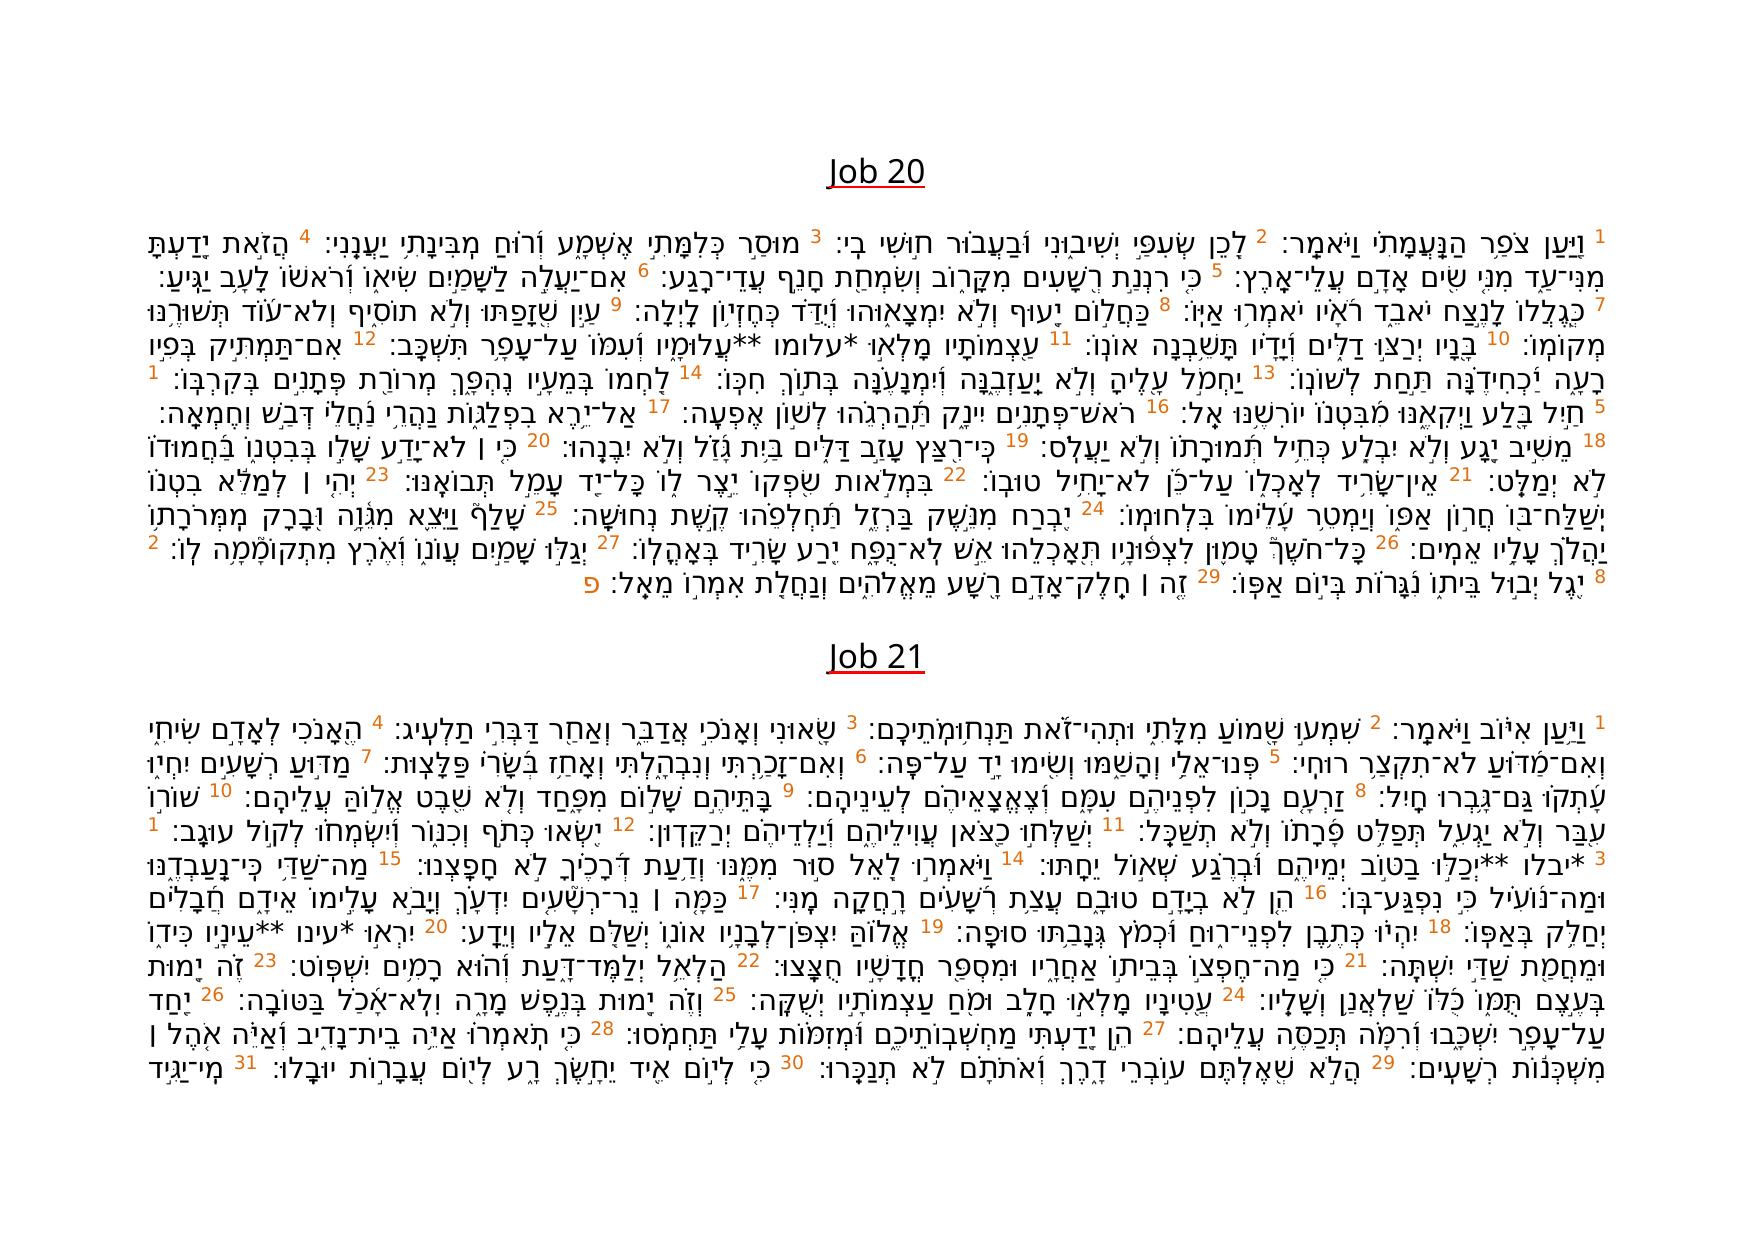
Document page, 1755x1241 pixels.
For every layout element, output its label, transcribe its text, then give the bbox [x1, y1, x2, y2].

text Job 20 [148, 148, 1606, 193]
text 1 וַיַּ֥עַן אִיּ֗וֹב וַיֹּאמַֽר׃ 2 שִׁמְע֣וּ שָׁ֭מוֹעַ מִלָּתִ֑י וּתְהִי־זֹ֝֗את תַּנְח֥וּמֹֽתֵיכֶֽם׃ ‬‬3 שָׂ֭אוּנִי וְאָנֹכִ֣י אֲדַבֵּ֑ר וְאַחַ֖ר דַּבְּרִ֣י תַלְעִֽיג׃ ‬‬4 הֶ֭אָנֹכִי לְאָדָ֣ם שִׂיחִ֑י וְאִם־מַ֝דּ֗וּעַ לֹא־תִקְצַ֥ר רוּחִֽי׃ ‬‬5 פְּנוּ־אֵלַ֥י וְהָשַׁ֑מּוּ וְשִׂ֖ימוּ יָ֣ד עַל־פֶּֽה׃ ‬‬6 וְאִם־זָכַ֥רְתִּי וְנִבְהָ֑לְתִּי וְאָחַ֥ז בְּ֝שָׂרִ֗י פַּלָּצֽוּת׃ ‬‬7 מַדּ֣וּעַ רְשָׁעִ֣ים יִחְי֑וּ עָ֝תְק֗וּ גַּם־גָּ֥בְרוּ חָֽיִל׃ ‬‬8 זַרְעָ֤ם נָכ֣וֹן לִפְנֵיהֶ֣ם עִמָּ֑ם וְ֝צֶאֱצָאֵיהֶ֗ם לְעֵינֵיהֶֽם׃ ‬‬9 בָּתֵּיהֶ֣ם שָׁל֣וֹם מִפָּ֑חַד וְלֹ֤א שֵׁ֖בֶט אֱל֣וֹהַּ עֲלֵיהֶֽם׃ ‬‬10 שׁוֹר֣וֹ עִ֭בַּר וְלֹ֣א יַגְעִ֑ל תְּפַלֵּ֥ט פָּ֝רָת֗וֹ וְלֹ֣א תְשַׁכֵּֽל׃ ‬‬11 יְשַׁלְּח֣וּ כַ֭צֹּאן עֲוִילֵיהֶ֑ם וְ֝יַלְדֵיהֶ֗ם יְרַקֵּדֽוּן׃ ‬‬12 יִ֭שְׂאוּ כְּתֹ֣ף וְכִנּ֑וֹר וְ֝יִשְׂמְח֗וּ לְק֣וֹל עוּגָֽב׃ ‬‬13 *יבלו **יְכַלּ֣וּ בַטּ֣וֹב יְמֵיהֶ֑ם וּ֝בְרֶ֗גַע שְׁא֣וֹל יֵחָֽתּוּ׃ ‬‬14 וַיֹּאמְר֣וּ לָ֭אֵל ס֣וּר מִמֶּ֑נּוּ וְדַ֥עַת דְּ֝רָכֶ֗יךָ לֹ֣א חָפָֽצְנוּ׃ ‬‬15 מַה־שַׁדַּ֥י כִּֽי־נַֽעַבְדֶ֑נּוּ וּמַה־נּ֝וֹעִ֗יל כִּ֣י נִפְגַּע־בּֽוֹ׃ ‬‬16 הֵ֤ן לֹ֣א בְיָדָ֣ם טוּבָ֑ם עֲצַ֥ת רְ֝שָׁעִ֗ים רָ֣חֲקָה מֶֽנִּי׃ ‬‬17 כַּמָּ֤ה ׀ נֵר־רְשָׁ֘עִ֤ים יִדְעָ֗ךְ וְיָבֹ֣א עָלֵ֣ימוֹ אֵידָ֑ם חֲ֝בָלִ֗ים יְחַלֵּ֥ק בְּאַפּֽוֹ׃ ‬‬18 יִהְי֗וּ כְּתֶ֥בֶן לִפְנֵי־ר֑וּחַ וּ֝כְמֹ֗ץ גְּנָבַ֥תּוּ סוּפָֽה׃ ‬‬19 אֱל֗וֹהַּ יִצְפֹּן־לְבָנָ֥יו אוֹנ֑וֹ יְשַׁלֵּ֖ם אֵלָ֣יו וְיֵדָֽע׃ ‬‬20 יִרְא֣וּ *עינו **עֵינָ֣יו כִּיד֑וֹ וּמֵחֲמַ֖ת שַׁדַּ֣י יִשְׁתֶּֽה׃ ‬‬21 כִּ֤י מַה־חֶפְצ֣וֹ בְּבֵית֣וֹ אַחֲרָ֑יו וּמִסְפַּ֖ר חֳדָשָׁ֣יו חֻצָּֽצוּ׃ ‬‬22 הַלְאֵ֥ל יְלַמֶּד־דָּ֑עַת וְ֝ה֗וּא רָמִ֥ים יִשְׁפּֽוֹט׃ ‬‬23 זֶ֗ה יָ֭מוּת בְּעֶ֣צֶם תֻּמּ֑וֹ כֻּ֝לּ֗וֹ שַׁלְאֲנַ֥ן וְשָׁלֵֽיו׃ ‬‬24 עֲ֭טִינָיו מָלְא֣וּ חָלָ֑ב וּמֹ֖חַ עַצְמוֹתָ֣יו יְשֻׁקֶּֽה׃ ‬‬25 וְזֶ֗ה יָ֭מוּת בְּנֶ֣פֶשׁ מָרָ֑ה וִלֹֽא־אָ֝כַ֗ל בַּטּוֹבָֽה׃ ‬‬26 יַ֭חַד עַל־עָפָ֣ר יִשְׁכָּ֑בוּ וְ֝רִמָּ֗ה תְּכַסֶּ֥ה עֲלֵיהֶֽם׃ ‬‬27 הֵ֣ן יָ֭דַעְתִּי מַחְשְׁבֽוֹתֵיכֶ֑ם וּ֝מְזִמּ֗וֹת עָלַ֥י תַּחְמֹֽסוּ׃ ‬‬28 כִּ֤י תֹֽאמְר֗וּ אַיֵּ֥ה בֵית־נָדִ֑יב וְ֝אַיֵּ֗ה אֹ֤הֶל ׀ מִשְׁכְּנ֬וֹת רְשָׁעִֽים׃ ‬‬29 הֲלֹ֣א שְׁ֭אֶלְתֶּם ע֣וֹבְרֵי דָ֑רֶךְ וְ֝אֹתֹתָ֗ם לֹ֣א תְנַכֵּֽרוּ׃ ‬‬30 כִּ֤י לְי֣וֹם אֵ֭יד יֵחָ֣שֶׂךְ רָ֑ע לְי֖וֹם עֲבָר֣וֹת יוּבָֽלוּ׃ ‬‬31 מִֽי־יַגִּ֣יד עַל־פָּנָ֣יו דַּרְכּ֑וֹ וְהֽוּא־עָ֝שָׂ֗ה מִ֣י יְשַׁלֶּם־לֽוֹ׃ ‬‬32 וְ֭הוּא לִקְבָר֣וֹת יוּבָ֑ל וְֽעַל־גָּדִ֥ישׁ יִשְׁקֽוֹד׃ ‬‬33 מָֽתְקוּ־ל֗וֹ רִגְבֵ֫י נָ֥חַל וְ֭אַחֲרָיו כָּל־אָדָ֣ם יִמְשׁ֑וֹךְ וּ֝לְפָנָ֗יו אֵ֣ין מִסְפָּֽר׃ ‬‬34 וְ֭אֵיךְ תְּנַחֲמ֣וּנִי הָ֑בֶל וּ֝תְשׁ֥וּבֹתֵיכֶ֗ם נִשְׁאַר־מָֽעַל׃ ס ‬‬ [148, 712, 1606, 1086]
text 1 וַ֭יַּעַן צֹפַ֥ר הַנַּֽעֲמָתִ֗י וַיֹּאמַֽר׃ 2 לָ֭כֵן שְׂעִפַּ֣י יְשִׁיב֑וּנִי וּ֝בַעֲב֗וּר ח֣וּשִׁי בִֽי׃ ‬‬3 מוּסַ֣ר כְּלִמָּתִ֣י אֶשְׁמָ֑ע וְ֝ר֗וּחַ מִֽבִּינָתִ֥י יַעֲנֵֽנִי׃ ‬‬4 הֲזֹ֣את יָ֭דַעְתָּ מִנִּי־עַ֑ד מִנִּ֤י שִׂ֖ים אָדָ֣ם עֲלֵי־אָֽרֶץ׃ ‬‬5 כִּ֤י רִנְנַ֣ת רְ֭שָׁעִים מִקָּר֑וֹב וְשִׂמְחַ֖ת חָנֵ֣ף עֲדֵי־רָֽגַע׃ ‬‬6 אִם־יַעֲלֶ֣ה לַשָּׁמַ֣יִם שִׂיא֑וֹ וְ֝רֹאשׁ֗וֹ לָעָ֥ב יַגִּֽיעַ׃ ‬‬7 כְּֽ֭גֶלֲלוֹ לָנֶ֣צַח יֹאבֵ֑ד רֹ֝אָ֗יו יֹאמְר֥וּ אַיּֽוֹ׃ ‬‬8 כַּחֲל֣וֹם יָ֭עוּף וְלֹ֣א יִמְצָא֑וּהוּ וְ֝יֻדַּ֗ד כְּחֶזְי֥וֹן לָֽיְלָה׃ ‬‬9 עַ֣יִן שְׁ֭זָפַתּוּ וְלֹ֣א תוֹסִ֑יף וְלֹא־ע֝֗וֹד תְּשׁוּרֶ֥נּוּ מְקוֹמֽוֹ׃ ‬‬10 בָּ֭נָיו יְרַצּ֣וּ דַלִּ֑ים וְ֝יָדָ֗יו תָּשֵׁ֥בְנָה אוֹנֽוֹ׃ ‬‬11 עַ֭צְמוֹתָיו מָלְא֣וּ *עלומו **עֲלוּמָ֑יו וְ֝עִמּ֗וֹ עַל־עָפָ֥ר תִּשְׁכָּֽב׃ ‬‬12 אִם־תַּמְתִּ֣יק בְּפִ֣יו רָעָ֑ה יַ֝כְחִידֶ֗נָּה תַּ֣חַת לְשׁוֹנֽוֹ׃ ‬‬13 יַחְמֹ֣ל עָ֭לֶיהָ וְלֹ֣א יַֽעַזְבֶ֑נָּה וְ֝יִמְנָעֶ֗נָּה בְּת֣וֹךְ חִכּֽוֹ׃ ‬‬14 לַ֭חְמוֹ בְּמֵעָ֣יו נֶהְפָּ֑ךְ מְרוֹרַ֖ת פְּתָנִ֣ים בְּקִרְבּֽוֹ׃ ‬‬15 חַ֣יִל בָּ֭לַע וַיְקִאֶ֑נּוּ מִ֝בִּטְנ֗וֹ יוֹרִשֶׁ֥נּוּ אֵֽל׃ ‬‬16 רֹאשׁ־פְּתָנִ֥ים יִינָ֑ק תַּֽ֝הַרְגֵ֗הוּ לְשׁ֣וֹן אֶפְעֶֽה׃ ‬‬17 אַל־יֵ֥רֶא בִפְלַגּ֑וֹת נַהֲרֵ֥י נַ֝חֲלֵ֗י דְּבַ֣שׁ וְחֶמְאָֽה׃ ‬‬18 מֵשִׁ֣יב יָ֭גָע וְלֹ֣א יִבְלָ֑ע כְּחֵ֥יל תְּ֝מוּרָת֗וֹ וְלֹ֣א יַעֲלֹֽס׃ ‬‬19 כִּֽי־רִ֭צַּץ עָזַ֣ב דַּלִּ֑ים בַּ֥יִת גָּ֝זַ֗ל וְלֹ֣א יִבֶנֵֽהוּ׃ ‬‬20 כִּ֤י ׀ לֹא־יָדַ֣ע שָׁלֵ֣ו בְּבִטְנ֑וֹ בַּ֝חֲמוּד֗וֹ לֹ֣א יְמַלֵּֽט׃ ‬‬21 אֵין־שָׂרִ֥יד לְאָכְל֑וֹ עַל־כֵּ֝֗ן לֹא־יָחִ֥יל טוּבֽוֹ׃ ‬‬22 בִּמְלֹ֣אות שִׂ֭פְקוֹ יֵ֣צֶר ל֑וֹ כָּל־יַ֖ד עָמֵ֣ל תְּבוֹאֶֽנּוּ׃ ‬‬23 יְהִ֤י ׀ לְמַלֵּ֬א בִטְנ֗וֹ יְֽשַׁלַּח־בּ֭וֹ חֲר֣וֹן אַפּ֑וֹ וְיַמְטֵ֥ר עָ֝לֵ֗ימוֹ בִּלְחוּמֽוֹ׃ ‬‬24 יִ֭בְרַח מִנֵּ֣שֶׁק בַּרְזֶ֑ל תַּ֝חְלְפֵ֗הוּ קֶ֣שֶׁת נְחוּשָֽׁה׃ ‬‬25 שָׁלַף֮ וַיֵּצֵ֢א מִגֵּ֫וָ֥ה וּ֭בָרָק מִֽמְּרֹרָת֥וֹ יַהֲלֹ֗ךְ עָלָ֥יו אֵמִֽים׃ ‬‬26 כָּל־חֹשֶׁךְ֮ טָמ֢וּן לִצְפּ֫וּנָ֥יו תְּ֭אָכְלֵהוּ אֵ֣שׁ לֹֽא־נֻפָּ֑ח יֵ֖רַע שָׂרִ֣יד בְּאָהֳלֽוֹ׃ ‬‬27 יְגַלּ֣וּ שָׁמַ֣יִם עֲוֺנ֑וֹ וְ֝אֶ֗רֶץ מִתְקוֹמָ֘מָ֥ה לֽוֹ׃ ‬‬28 יִ֭גֶל יְב֣וּל בֵּית֑וֹ נִ֝גָּר֗וֹת בְּי֣וֹם אַפּֽוֹ׃ ‬‬29 זֶ֤ה ׀ חֵֽלֶק־אָדָ֣ם רָ֭שָׁע מֵאֱלֹהִ֑ים וְנַחֲלַ֖ת אִמְר֣וֹ מֵאֵֽל׃ פ ‬‬ [148, 226, 1606, 600]
text Job 21 [148, 633, 1606, 679]
